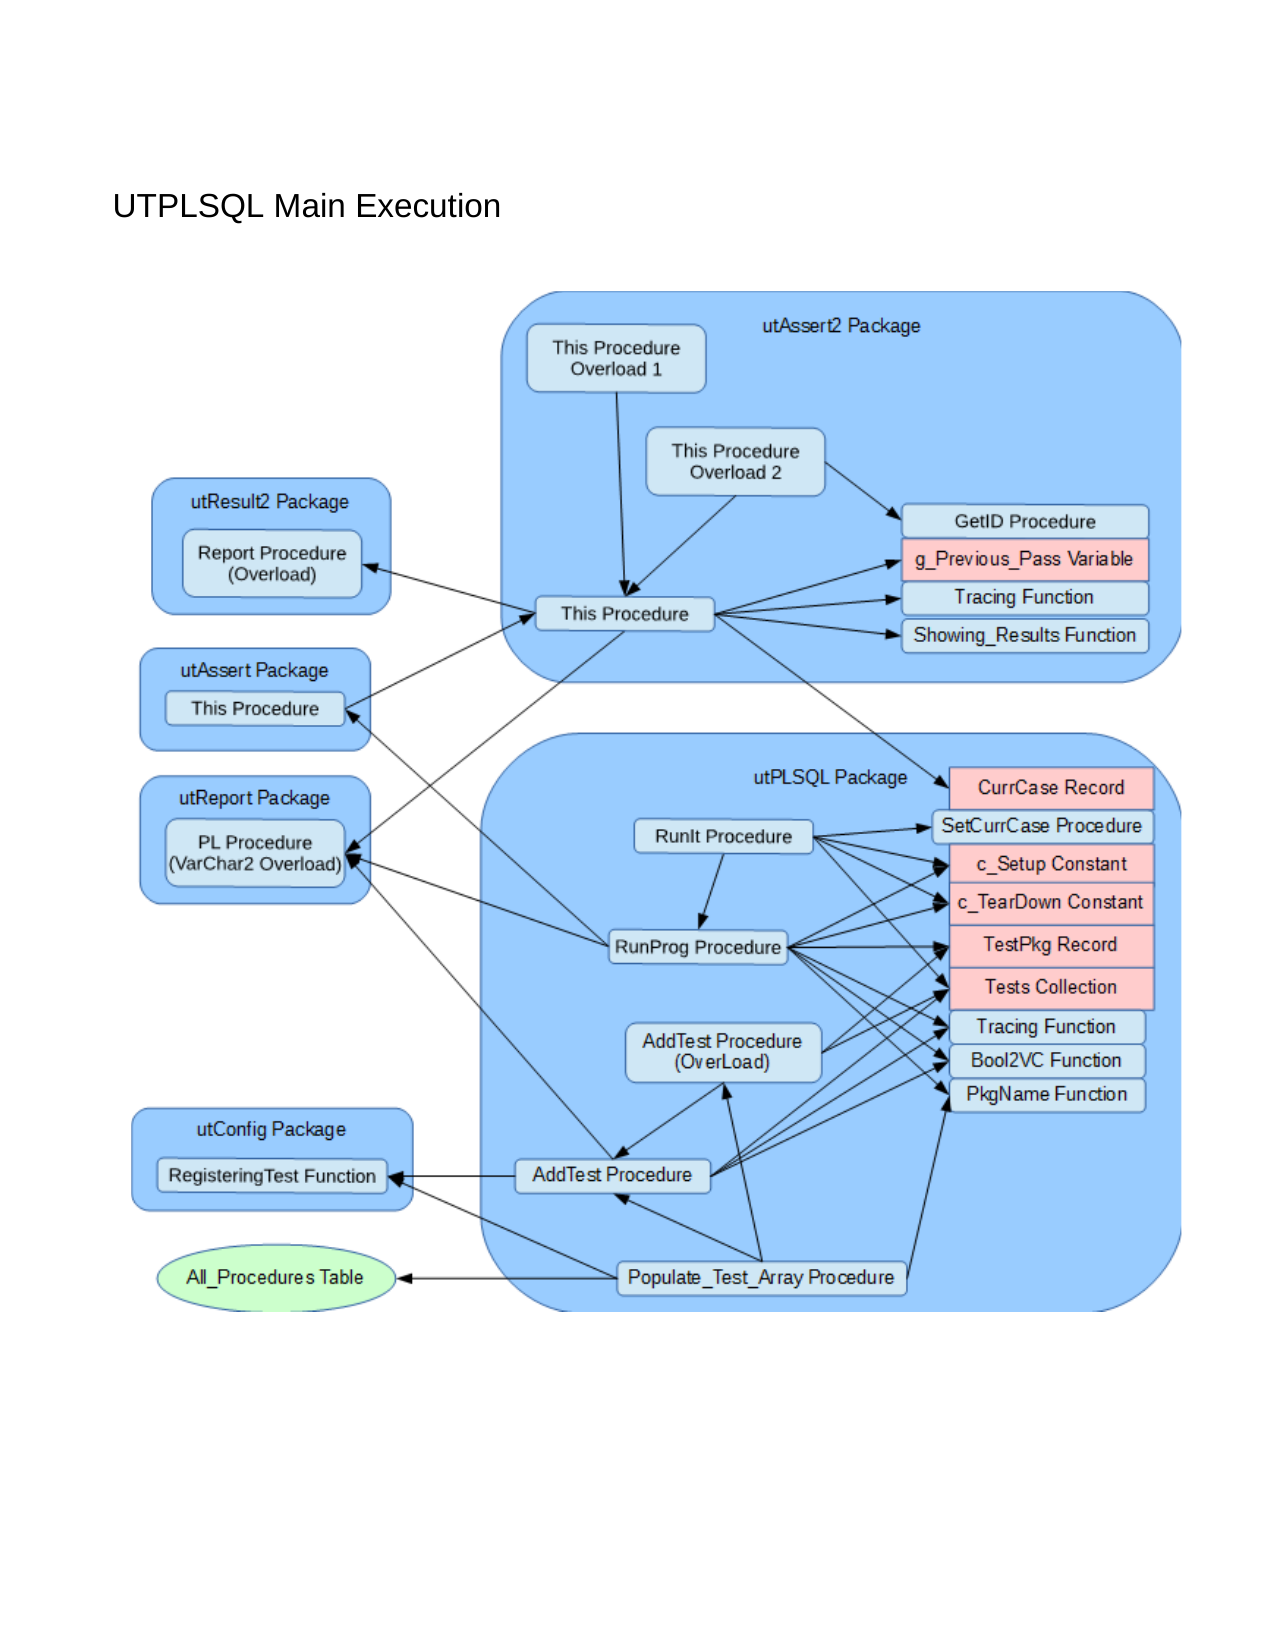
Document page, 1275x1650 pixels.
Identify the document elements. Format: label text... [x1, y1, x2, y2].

picture [131, 291, 1182, 1312]
subtitle UTPLSQL Main Execution [112, 187, 1162, 225]
